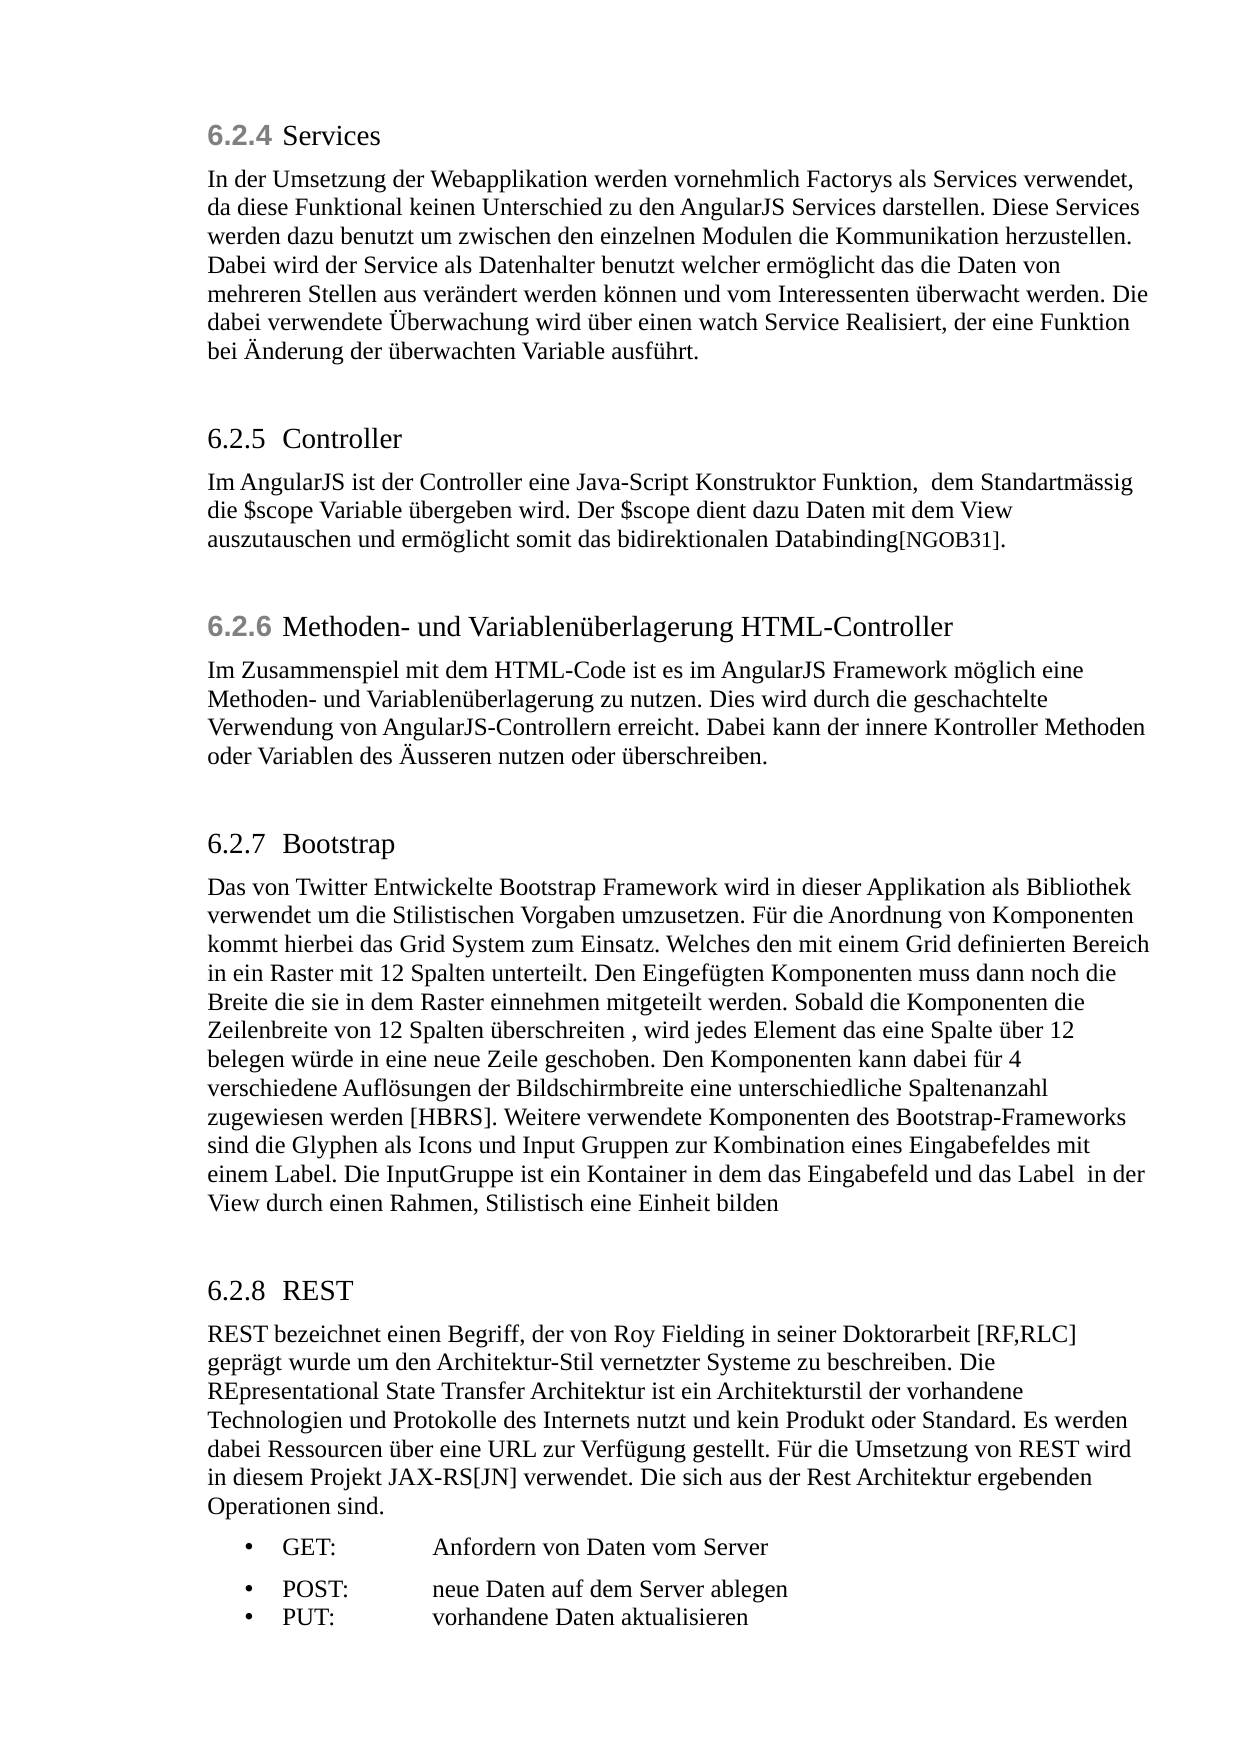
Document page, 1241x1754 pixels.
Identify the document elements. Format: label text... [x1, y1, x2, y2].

subtitle Services [207, 117, 1152, 151]
text Das von Twitter Entwickelte Bootstrap Framework wird in dieser Applikation als Bibliothek verwendet um die Stilistischen Vorgaben umzusetzen. Für die Anordnung von Komponenten kommt hierbei das Grid System zum Einsatz. Welches den mit einem Grid definierten Bereich in ein Raster mit 12 Spalten unterteilt. Den Eingefügten Komponenten muss dann noch die Breite die sie in dem Raster einnehmen mitgeteilt werden. Sobald die Komponenten die Zeilenbreite von 12 Spalten überschreiten , wird jedes Element das eine Spalte über 12 belegen würde in eine neue Zeile geschoben. Den Komponenten kann dabei für 4 verschiedene Auflösungen der Bildschirmbreite eine unterschiedliche Spaltenanzahl zugewiesen werden [HBRS]. Weitere verwendete Komponenten des Bootstrap-Frameworks sind die Glyphen als Icons und Input Gruppen zur Kombination eines Eingabefeldes mit einem Label. Die InputGruppe ist ein Kontainer in dem das Eingabefeld und das Label in der View durch einen Rahmen, Stilistisch eine Einheit bilden [207, 872, 1152, 1217]
subtitle Controller [207, 421, 1152, 454]
text REST bezeichnet einen Begriff, der von Roy Fielding in seiner Doktorarbeit [RF,RLC] geprägt wurde um den Architektur-Stil vernetzter Systeme zu beschreiben. Die REpresentational State Transfer Architektur ist ein Architekturstil der vorhandene Technologien und Protokolle des Internets nutzt und kein Produkt oder Standard. Es werden dabei Ressourcen über eine URL zur Verfügung gestellt. Für die Umsetzung von REST wird in diesem Projekt JAX-RS[JN] verwendet. Die sich aus der Rest Architektur ergebenden Operationen sind. [207, 1319, 1152, 1520]
list GET: Anfordern von Daten vom Server [244, 1532, 1152, 1561]
text Im AngularJS ist der Controller eine Java-Script Konstruktor Funktion, dem Standartmässig die $scope Variable übergeben wird. Der $scope dient dazu Daten mit dem View auszutauschen und ermöglicht somit das bidirektionalen Databinding[NGOB31]. [207, 467, 1152, 553]
subtitle Bootstrap [207, 826, 1152, 859]
subtitle REST [207, 1273, 1152, 1306]
list PUT: vorhandene Daten aktualisieren [244, 1602, 1152, 1631]
text Im Zusammenspiel mit dem HTML-Code ist es im AngularJS Framework möglich eine Methoden- und Variablenüberlagerung zu nutzen. Dies wird durch die geschachtelte Verwendung von AngularJS-Controllern erreicht. Dabei kann der innere Kontroller Methoden oder Variablen des Äusseren nutzen oder überschreiben. [207, 655, 1152, 770]
list POST: neue Daten auf dem Server ablegen [244, 1574, 1152, 1602]
subtitle Methoden- und Variablenüberlagerung HTML-Controller [207, 609, 1152, 642]
text In der Umsetzung der Webapplikation werden vornehmlich Factorys als Services verwendet, da diese Funktional keinen Unterschied zu den AngularJS Services darstellen. Diese Services werden dazu benutzt um zwischen den einzelnen Modulen die Kommunikation herzustellen. Dabei wird der Service als Datenhalter benutzt welcher ermöglicht das die Daten von mehreren Stellen aus verändert werden können und vom Interessenten überwacht werden. Die dabei verwendete Überwachung wird über einen watch Service Realisiert, der eine Funktion bei Änderung der überwachten Variable ausführt. [207, 164, 1152, 365]
